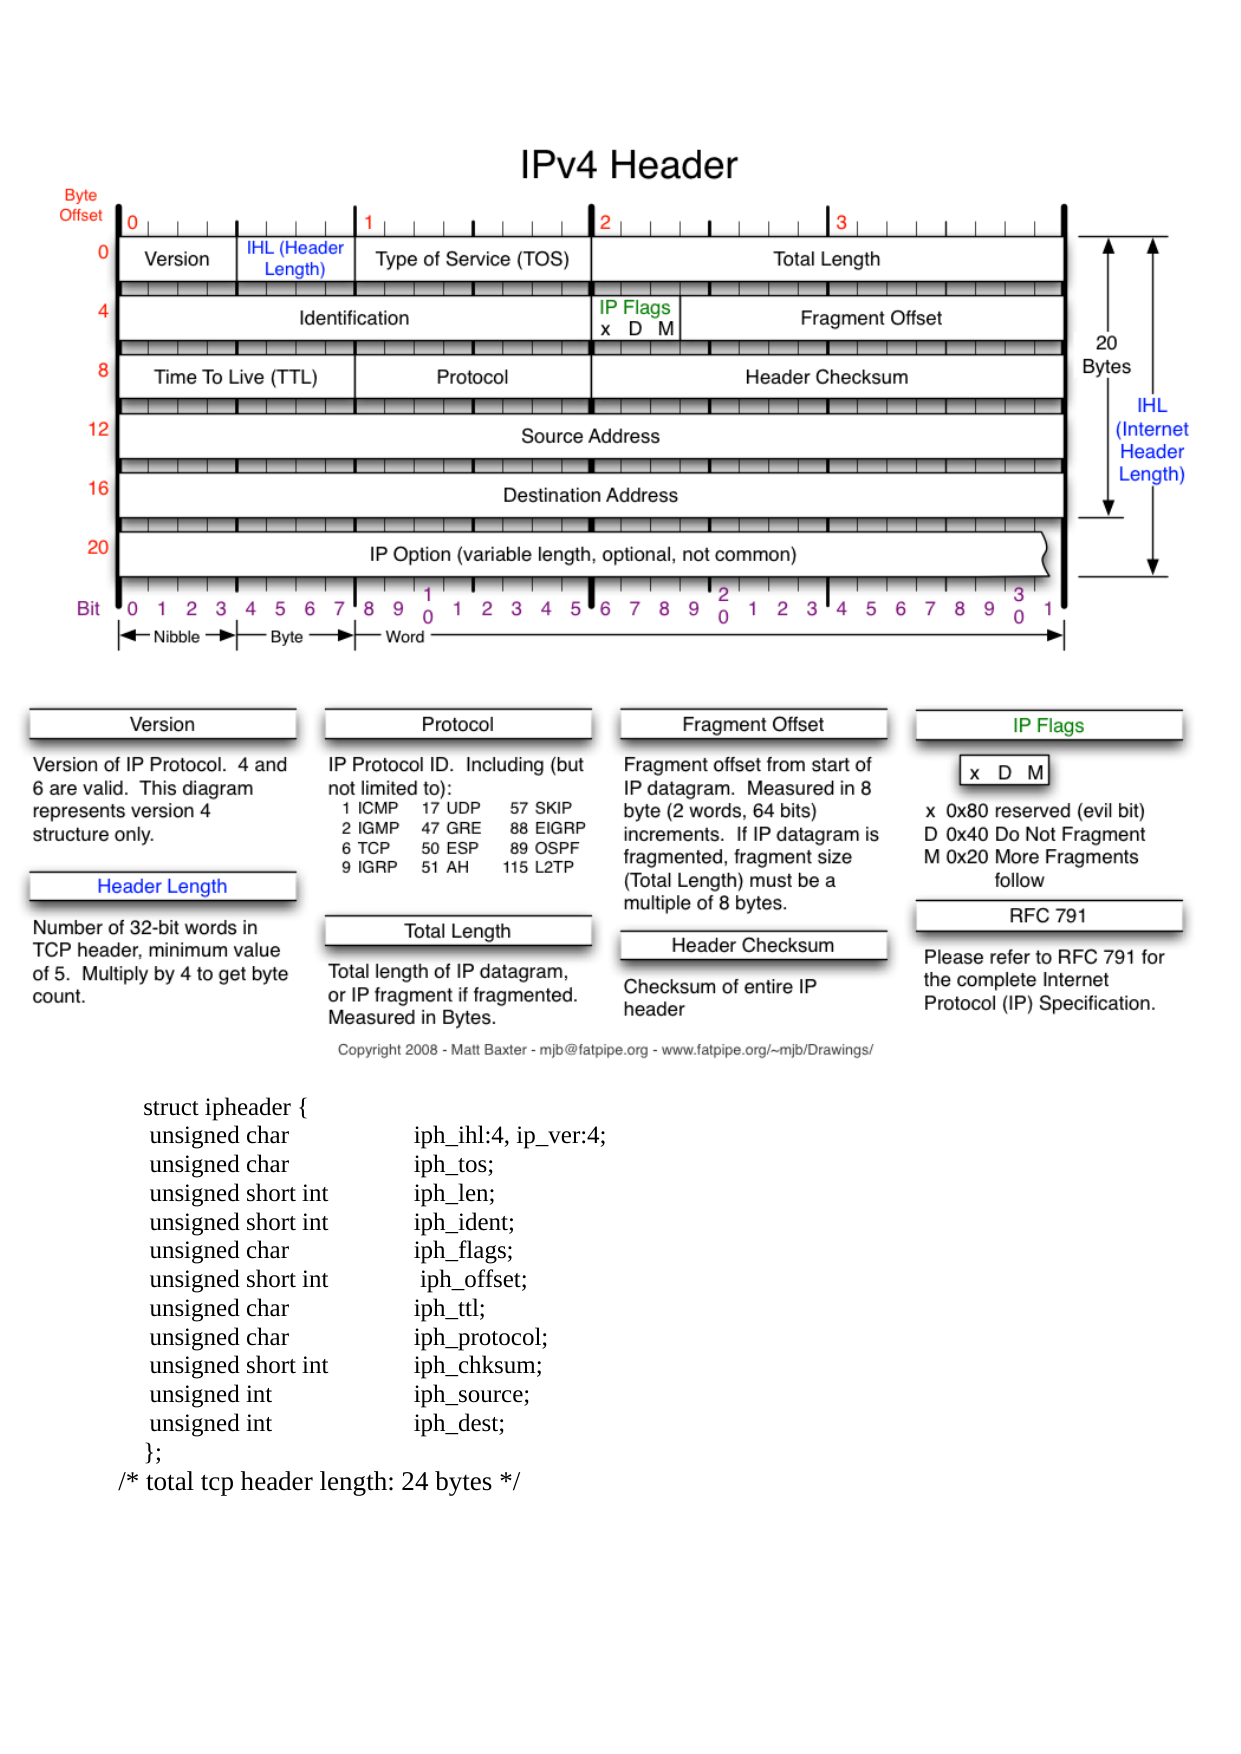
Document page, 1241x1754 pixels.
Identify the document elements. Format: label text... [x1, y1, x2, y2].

text unsigned short int iph_chksum; [118, 1350, 1122, 1379]
picture [0, 118, 1241, 1063]
text unsigned short int iph_offset; [118, 1264, 1122, 1293]
text /* total tcp header length: 24 bytes */ [118, 1465, 1122, 1497]
text unsigned char iph_tos; [118, 1149, 1122, 1178]
text unsigned char iph_protocol; [118, 1322, 1122, 1350]
text unsigned char iph_flags; [118, 1235, 1122, 1264]
text unsigned char iph_ttl; [118, 1293, 1122, 1322]
text struct ipheader { [118, 1092, 1122, 1120]
text unsigned int iph_dest; [118, 1408, 1122, 1437]
text unsigned short int iph_len; [118, 1178, 1122, 1207]
text }; [118, 1437, 1122, 1465]
text unsigned short int iph_ident; [118, 1207, 1122, 1235]
text unsigned int iph_source; [118, 1379, 1122, 1408]
text unsigned char iph_ihl:4, ip_ver:4; [118, 1120, 1122, 1149]
